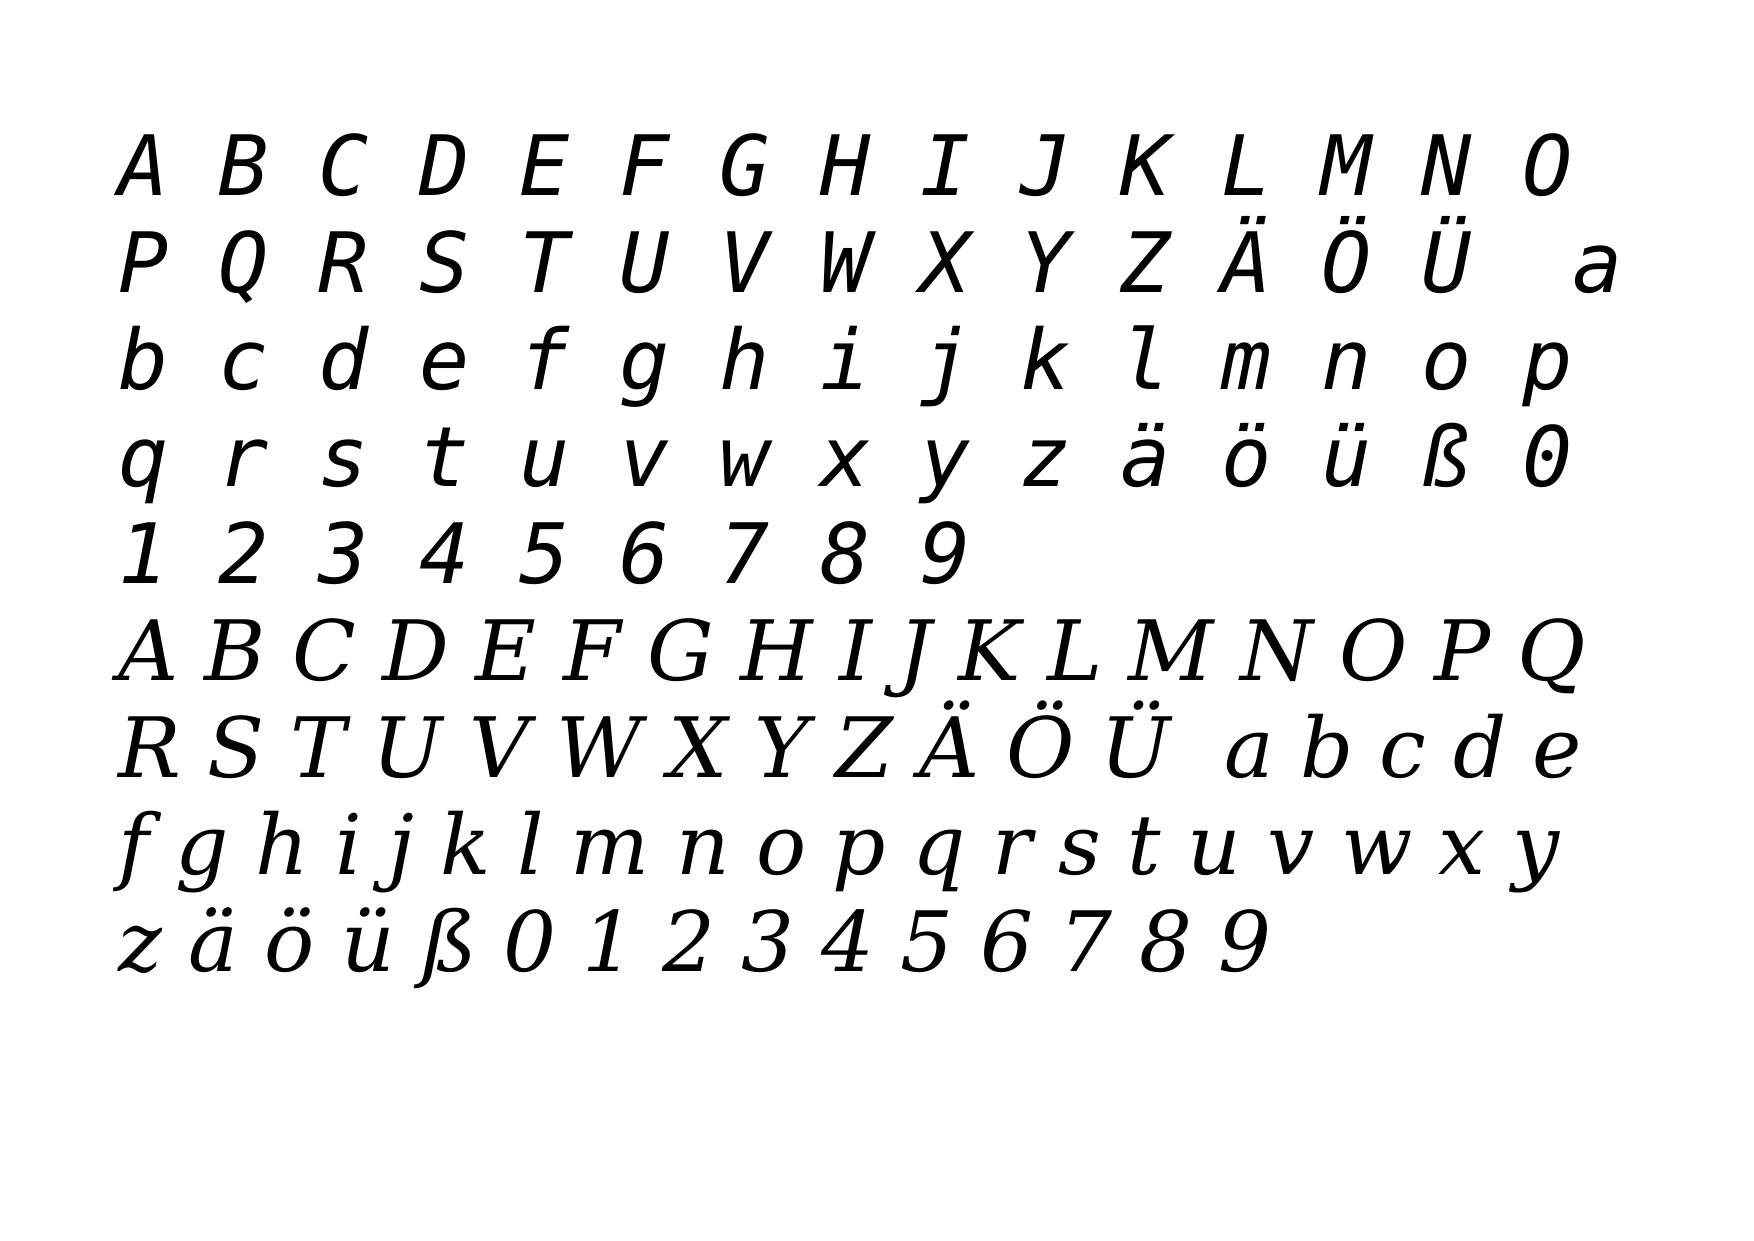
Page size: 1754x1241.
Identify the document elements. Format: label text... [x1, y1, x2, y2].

text A B C D E F G H I J K L M N O P Q R S T U V W X Y Z Ä Ö Ü a b c d e f g h i j k l m n o p q r s t u v w x y z ä ö ü ß 0 1 2 3 4 5 6 7 8 9 [118, 603, 1635, 991]
text A B C D E F G H I J K L M N O P Q R S T U V W X Y Z Ä Ö Ü a b c d e f g h i j k l m n o p q r s t u v w x y z ä ö ü ß 0 1 2 3 4 5 6 7 8 9 [118, 118, 1635, 603]
